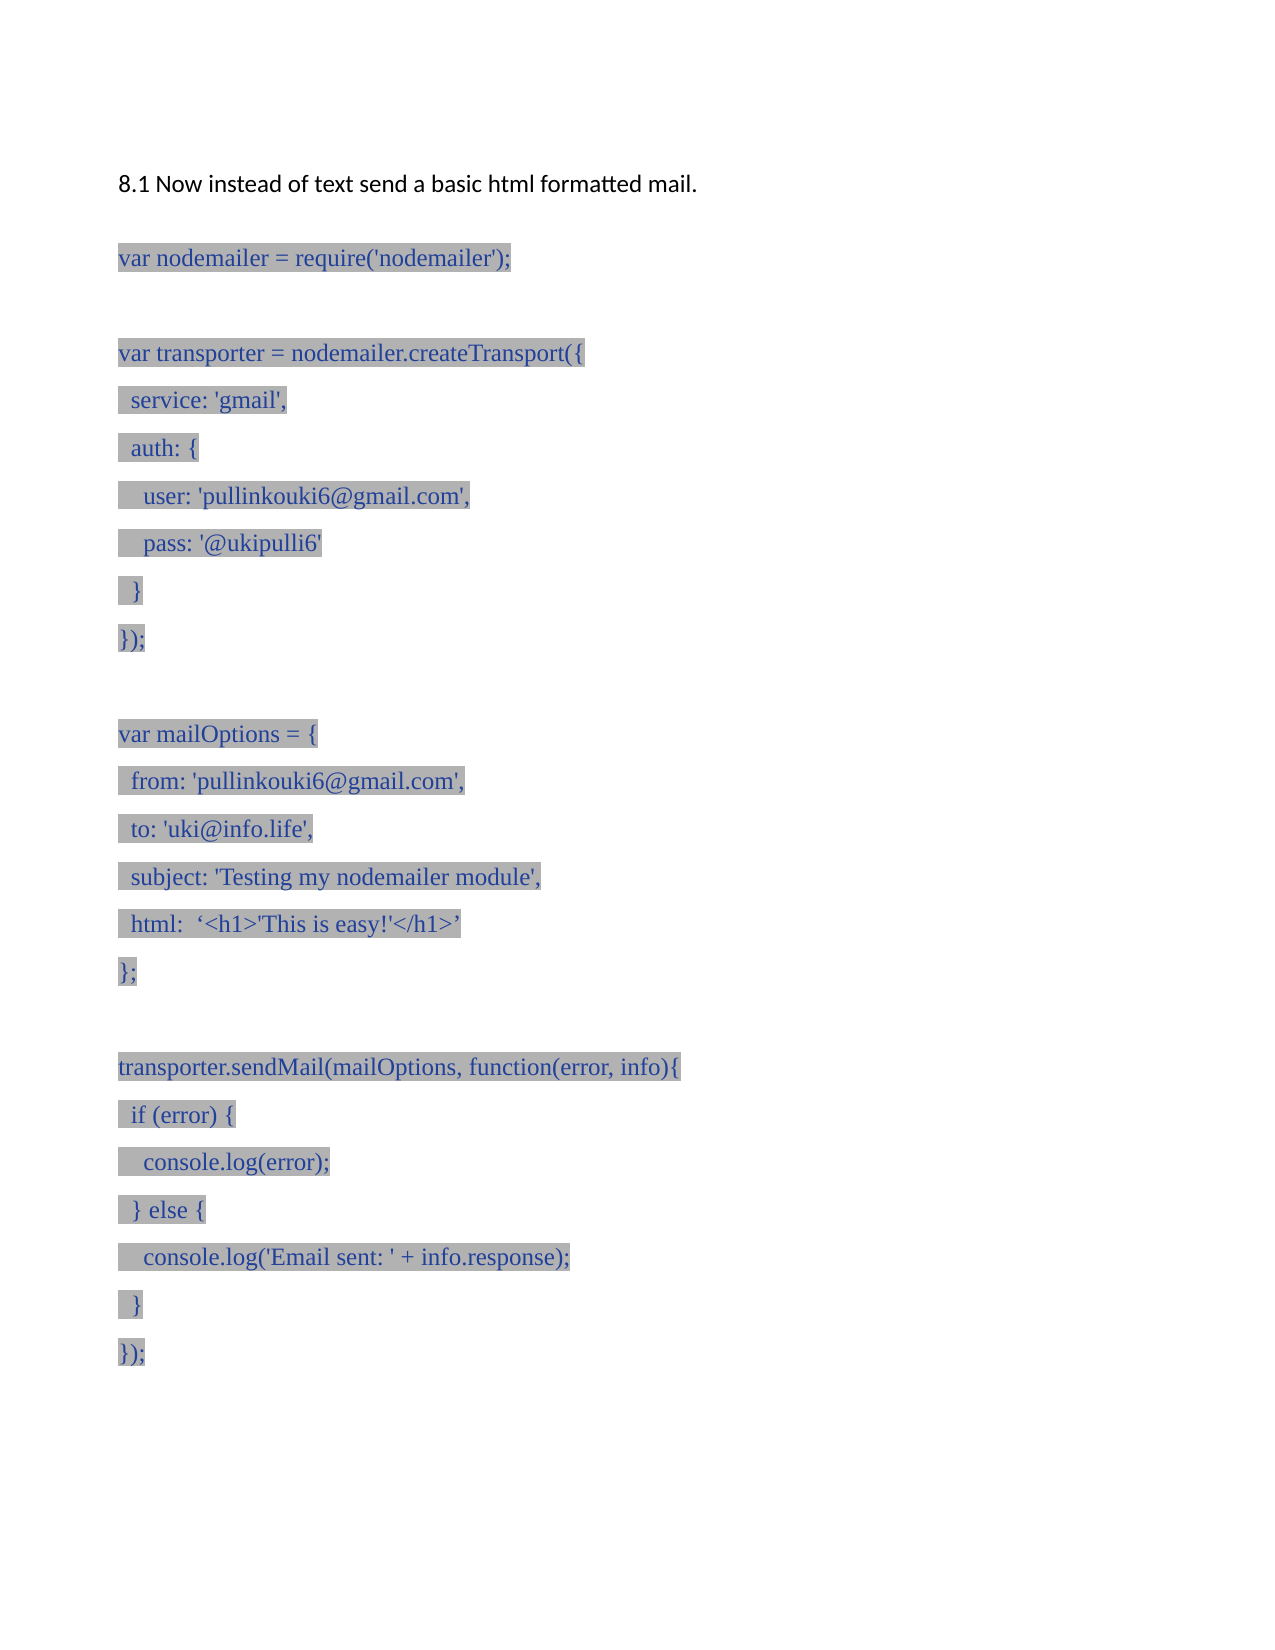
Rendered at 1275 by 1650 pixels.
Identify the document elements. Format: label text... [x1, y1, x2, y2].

text auth: { [118, 433, 1157, 462]
text console.log('Email sent: ' + info.response); [118, 1242, 1157, 1271]
text var transporter = nodemailer.createTransport({ [118, 338, 1157, 367]
text var nodemailer = require('nodemailer'); [118, 210, 1157, 272]
text console.log(error); [118, 1147, 1157, 1176]
text html: ‘<h1>'This is easy!'</h1>’ [118, 909, 1157, 938]
text pass: '@ukipulli6' [118, 528, 1157, 557]
text subject: 'Testing my nodemailer module', [118, 862, 1157, 890]
text 8.1 Now instead of text send a basic html formatted mail. [118, 168, 1157, 198]
text service: 'gmail', [118, 386, 1157, 414]
text transporter.sendMail(mailOptions, function(error, info){ [118, 1052, 1157, 1081]
text } else { [118, 1195, 1157, 1224]
text if (error) { [118, 1100, 1157, 1128]
text var mailOptions = { [118, 719, 1157, 748]
text }; [118, 957, 1157, 986]
text }); [118, 624, 1157, 652]
text } [118, 1290, 1157, 1319]
text from: 'pullinkouki6@gmail.com', [118, 766, 1157, 795]
text to: 'uki@info.life', [118, 814, 1157, 843]
text user: 'pullinkouki6@gmail.com', [118, 481, 1157, 509]
text }); [118, 1338, 1157, 1366]
text } [118, 576, 1157, 605]
